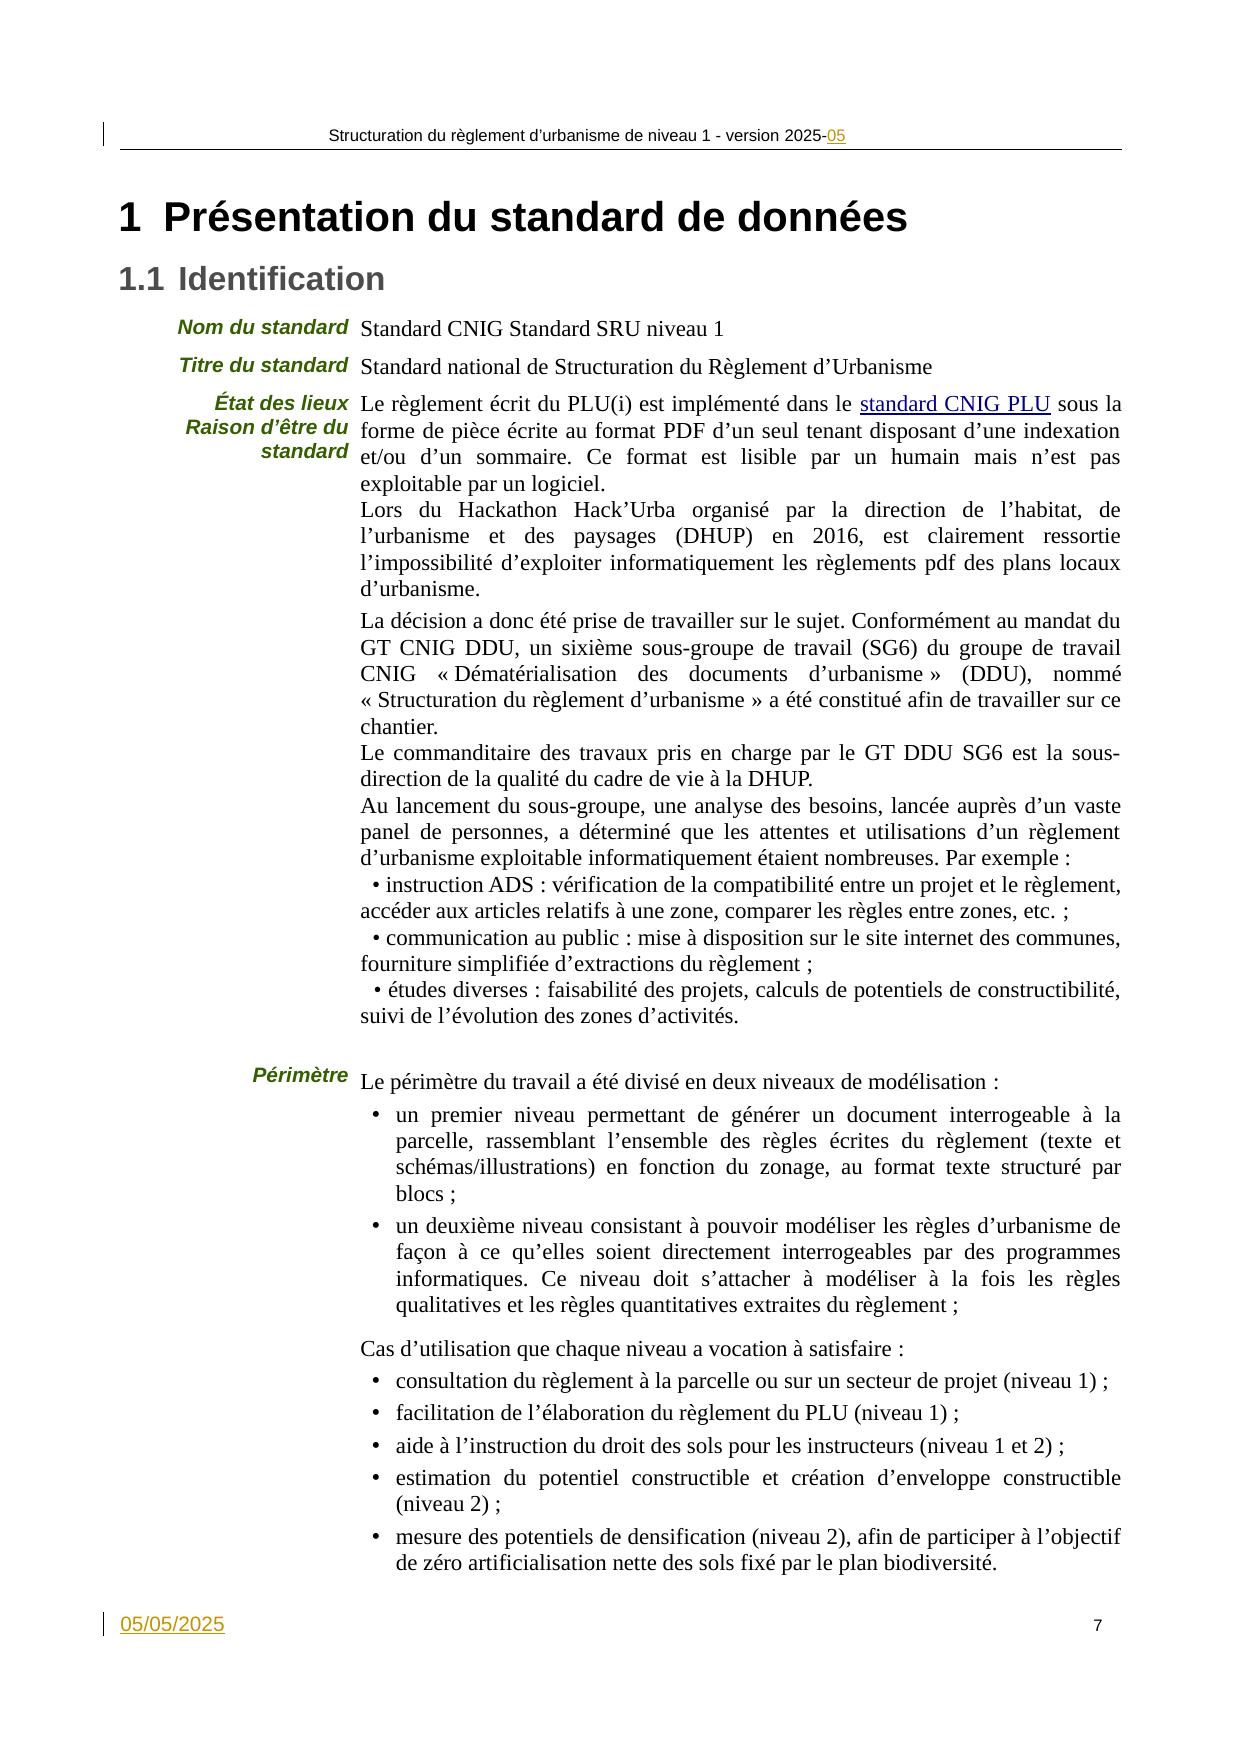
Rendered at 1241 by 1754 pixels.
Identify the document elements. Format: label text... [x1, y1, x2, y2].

table_header Le périmètre du travail a été divisé en deux niveaux de modélisation : un premier niveau permettant de générer un document interrogeable à la parcelle, rassemblant l’ensemble des règles écrites du règlement (texte et schémas/illustrations) en fonction du zonage, au format texte structuré par blocs ; un deuxième niveau consistant à pouvoir modéliser les règles d’urbanisme de façon à ce qu’elles soient directement interrogeables par des programmes informatiques. Ce niveau doit s’attacher à modéliser à la fois les règles qualitatives et les règles quantitatives extraites du règlement ; [354, 1057, 1122, 1323]
table_cell Standard national de Structuration du Règlement d’Urbanisme [354, 347, 1122, 385]
table_cell Titre du standard [118, 347, 354, 385]
table_cell État des lieux Raison d’être du standard [118, 385, 354, 1035]
table_cell Le règlement écrit du PLU(i) est implémenté dans le standard CNIG PLU sous la forme de pièce écrite au format PDF d’un seul tenant disposant d’une indexation et/ou d’un sommaire. Ce format est lisible par un humain mais n’est pas exploitable par un logiciel. Lors du Hackathon Hack’Urba organisé par la direction de l’habitat, de l’urbanisme et des paysages (DHUP) en 2016, est clairement ressortie l’impossibilité d’exploiter informatiquement les règlements pdf des plans locaux d’urbanisme. La décision a donc été prise de travailler sur le sujet. Conformément au mandat du GT CNIG DDU, un sixième sous-groupe de travail (SG6) du groupe de travail CNIG « Dématérialisation des documents d’urbanisme » (DDU), nommé « Structuration du règlement d’urbanisme » a été constitué afin de travailler sur ce chantier. Le commanditaire des travaux pris en charge par le GT DDU SG6 est la sous-direction de la qualité du cadre de vie à la DHUP. Au lancement du sous-groupe, une analyse des besoins, lancée auprès d’un vaste panel de personnes, a déterminé que les attentes et utilisations d’un règlement d’urbanisme exploitable informatiquement étaient nombreuses. Par exemple : • instruction ADS : vérification de la compatibilité entre un projet et le règlement, accéder aux articles relatifs à une zone, comparer les règles entre zones, etc. ; • communication au public : mise à disposition sur le site internet des communes, fourniture simplifiée d’extractions du règlement ; • études diverses : faisabilité des projets, calculs de potentiels de constructibilité, suivi de l’évolution des zones d’activités. [354, 385, 1122, 1035]
table_header Standard CNIG Standard SRU niveau 1 [354, 309, 1122, 347]
table_header Périmètre [118, 1057, 354, 1323]
table_cell [118, 1323, 354, 1581]
subtitle Présentation du standard de données [118, 193, 1122, 241]
table_header Nom du standard [118, 309, 354, 347]
table_cell Cas d’utilisation que chaque niveau a vocation à satisfaire : consultation du règlement à la parcelle ou sur un secteur de projet (niveau 1) ; facilitation de l’élaboration du règlement du PLU (niveau 1) ; aide à l’instruction du droit des sols pour les instructeurs (niveau 1 et 2) ; estimation du potentiel constructible et création d’enveloppe constructible (niveau 2) ; mesure des potentiels de densification (niveau 2), afin de participer à l’objectif de zéro artificialisation nette des sols fixé par le plan biodiversité. [354, 1323, 1122, 1581]
subtitle Identification [118, 259, 1122, 297]
